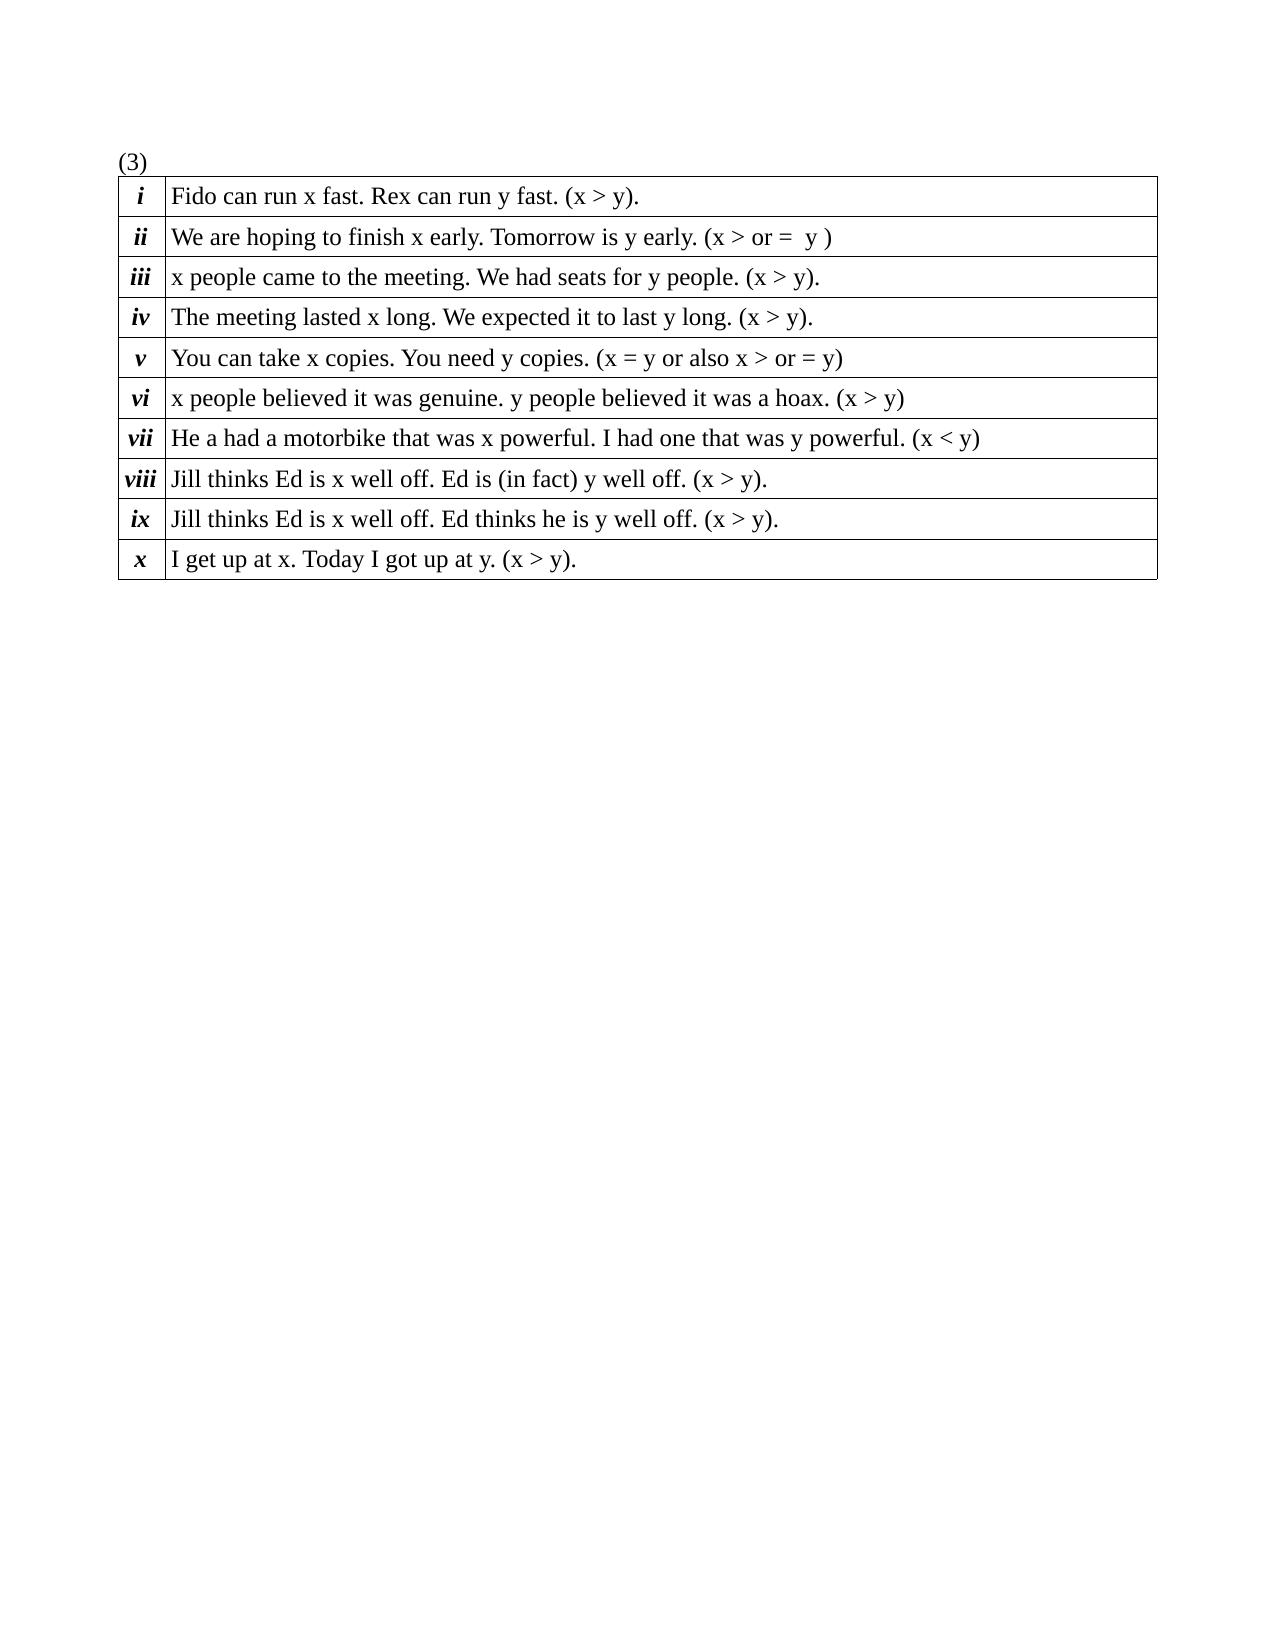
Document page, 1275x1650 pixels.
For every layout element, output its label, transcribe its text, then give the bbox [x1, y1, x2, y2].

table_cell We are hoping to finish x early. Tomorrow is y early. (x > or = y ) [166, 217, 1157, 256]
table_cell x people came to the meeting. We had seats for y people. (x > y). [166, 257, 1157, 297]
table_cell ii [119, 217, 165, 256]
table_cell vi [119, 378, 165, 417]
table_cell You can take x copies. You need y copies. (x = y or also x > or = y) [166, 338, 1157, 377]
table_cell x [119, 540, 165, 579]
table_cell Jill thinks Ed is x well off. Ed thinks he is y well off. (x > y). [166, 499, 1157, 538]
table_cell ix [119, 499, 165, 538]
table_cell x people believed it was genuine. y people believed it was a hoax. (x > y) [166, 378, 1157, 417]
table_cell iii [119, 257, 165, 297]
table_header Fido can run x fast. Rex can run y fast. (x > y). [166, 177, 1157, 216]
table_cell Jill thinks Ed is x well off. Ed is (in fact) y well off. (x > y). [166, 459, 1157, 498]
table_header i [119, 177, 165, 216]
table_cell v [119, 338, 165, 377]
text (3) [118, 147, 1157, 176]
table_cell iv [119, 298, 165, 337]
table_cell I get up at x. Today I got up at y. (x > y). [166, 540, 1157, 579]
table_cell vii [119, 419, 165, 458]
table_cell He a had a motorbike that was x powerful. I had one that was y powerful. (x < y) [166, 419, 1157, 458]
table_cell The meeting lasted x long. We expected it to last y long. (x > y). [166, 298, 1157, 337]
table_cell viii [119, 459, 165, 498]
